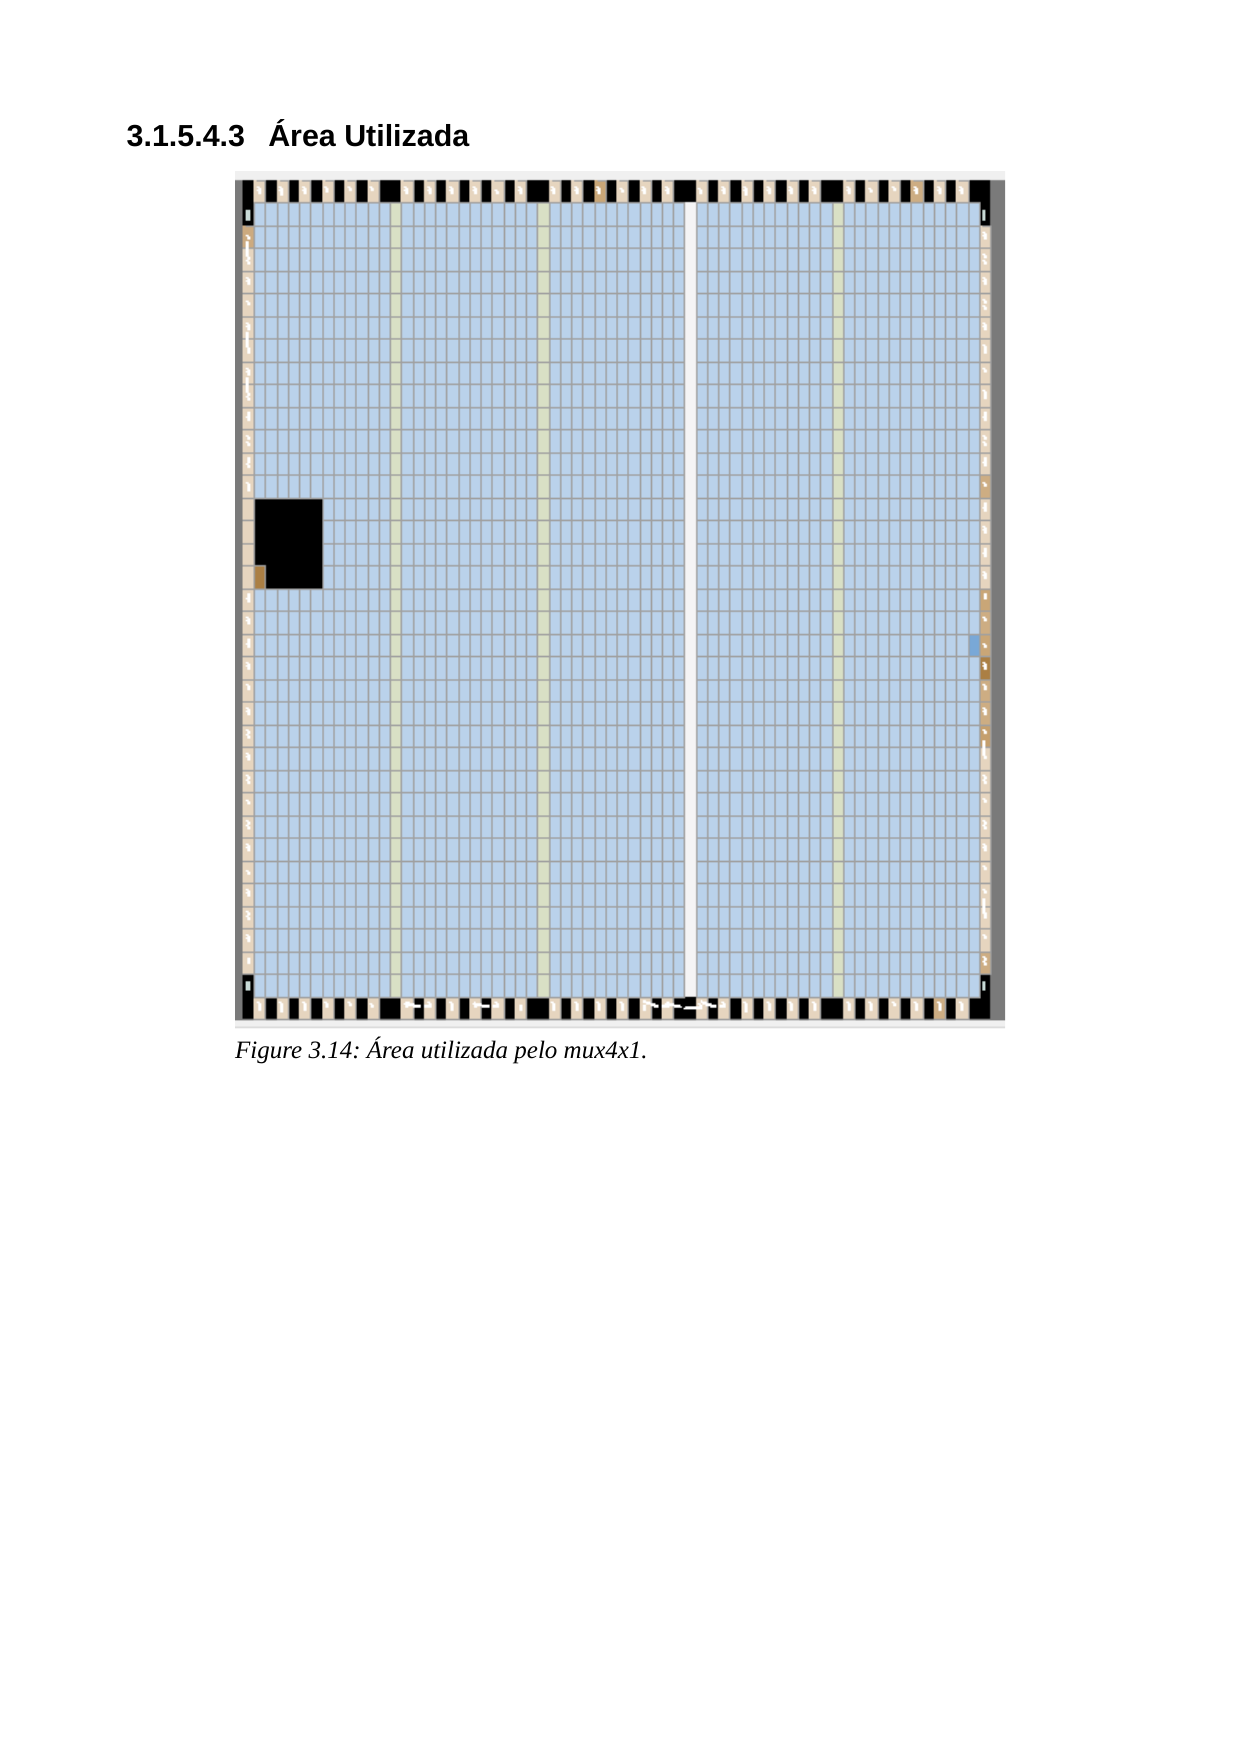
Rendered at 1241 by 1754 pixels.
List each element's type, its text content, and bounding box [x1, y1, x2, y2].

picture [235, 171, 1006, 1030]
text Figure 3.14: Área utilizada pelo mux4x1. [235, 1030, 1005, 1064]
subtitle Área Utilizada [118, 118, 1122, 153]
